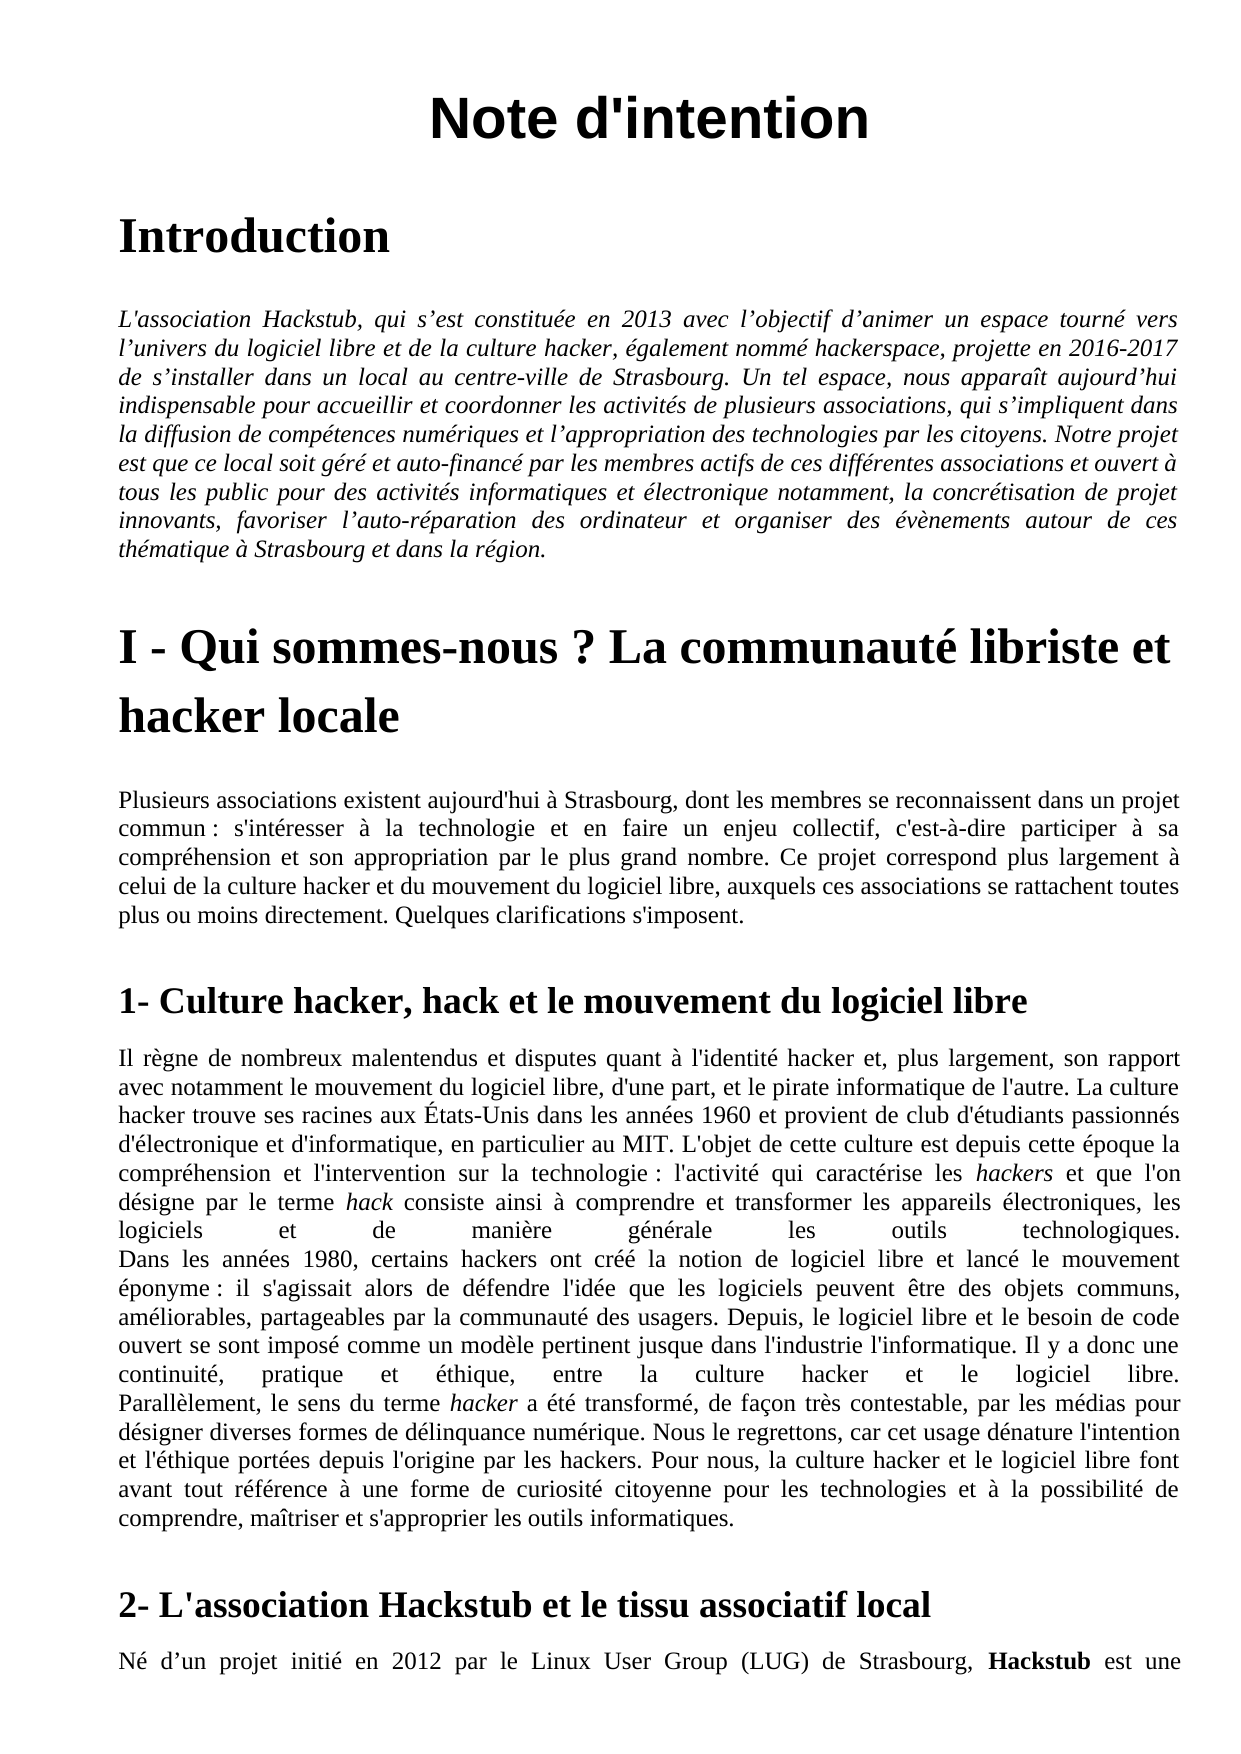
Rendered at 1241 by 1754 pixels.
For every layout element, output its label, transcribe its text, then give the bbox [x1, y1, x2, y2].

subtitle I - Qui sommes-nous ? La communauté libriste et hacker locale [118, 617, 1181, 744]
text L'association Hackstub, qui s’est constituée en 2013 avec l’objectif d’animer un espace tourné vers l’univers du logiciel libre et de la culture hacker, également nommé hackerspace, projette en 2016-2017 de s’installer dans un local au centre-ville de Strasbourg. Un tel espace, nous apparaît aujourd’hui indispensable pour accueillir et coordonner les activités de plusieurs associations, qui s’impliquent dans la diffusion de compétences numériques et l’appropriation des technologies par les citoyens. Notre projet est que ce local soit géré et auto-financé par les membres actifs de ces différentes associations et ouvert à tous les public pour des activités informatiques et électronique notamment, la concrétisation de projet innovants, favoriser l’auto-réparation des ordinateur et organiser des évènements autour de ces thématique à Strasbourg et dans la région. [118, 304, 1181, 563]
subtitle 2- L'association Hackstub et le tissu associatif local [118, 1582, 1181, 1625]
title Note d'intention [118, 84, 1181, 151]
text Né d’un projet initié en 2012 par le Linux User Group (LUG) de Strasbourg, Hackstub est une [118, 1646, 1181, 1675]
text Il règne de nombreux malentendus et disputes quant à l'identité hacker et, plus largement, son rapport avec notamment le mouvement du logiciel libre, d'une part, et le pirate informatique de l'autre. La culture hacker trouve ses racines aux États-Unis dans les années 1960 et provient de club d'étudiants passionnés d'électronique et d'informatique, en particulier au MIT. L'objet de cette culture est depuis cette époque la compréhension et l'intervention sur la technologie : l'activité qui caractérise les hackers et que l'on désigne par le terme hack consiste ainsi à comprendre et transformer les appareils électroniques, les logiciels et de manière générale les outils technologiques. Dans les années 1980, certains hackers ont créé la notion de logiciel libre et lancé le mouvement éponyme : il s'agissait alors de défendre l'idée que les logiciels peuvent être des objets communs, améliorables, partageables par la communauté des usagers. Depuis, le logiciel libre et le besoin de code ouvert se sont imposé comme un modèle pertinent jusque dans l'industrie l'informatique. Il y a donc une continuité, pratique et éthique, entre la culture hacker et le logiciel libre. Parallèlement, le sens du terme hacker a été transformé, de façon très contestable, par les médias pour désigner diverses formes de délinquance numérique. Nous le regrettons, car cet usage dénature l'intention et l'éthique portées depuis l'origine par les hackers. Pour nous, la culture hacker et le logiciel libre font avant tout référence à une forme de curiosité citoyenne pour les technologies et à la possibilité de comprendre, maîtriser et s'approprier les outils informatiques. [118, 1043, 1181, 1532]
subtitle 1- Culture hacker, hack et le mouvement du logiciel libre [118, 979, 1181, 1022]
subtitle Introduction [118, 206, 1181, 263]
text Plusieurs associations existent aujourd'hui à Strasbourg, dont les membres se reconnaissent dans un projet commun : s'intéresser à la technologie et en faire un enjeu collectif, c'est-à-dire participer à sa compréhension et son appropriation par le plus grand nombre. Ce projet correspond plus largement à celui de la culture hacker et du mouvement du logiciel libre, auxquels ces associations se rattachent toutes plus ou moins directement. Quelques clarifications s'imposent. [118, 785, 1181, 928]
